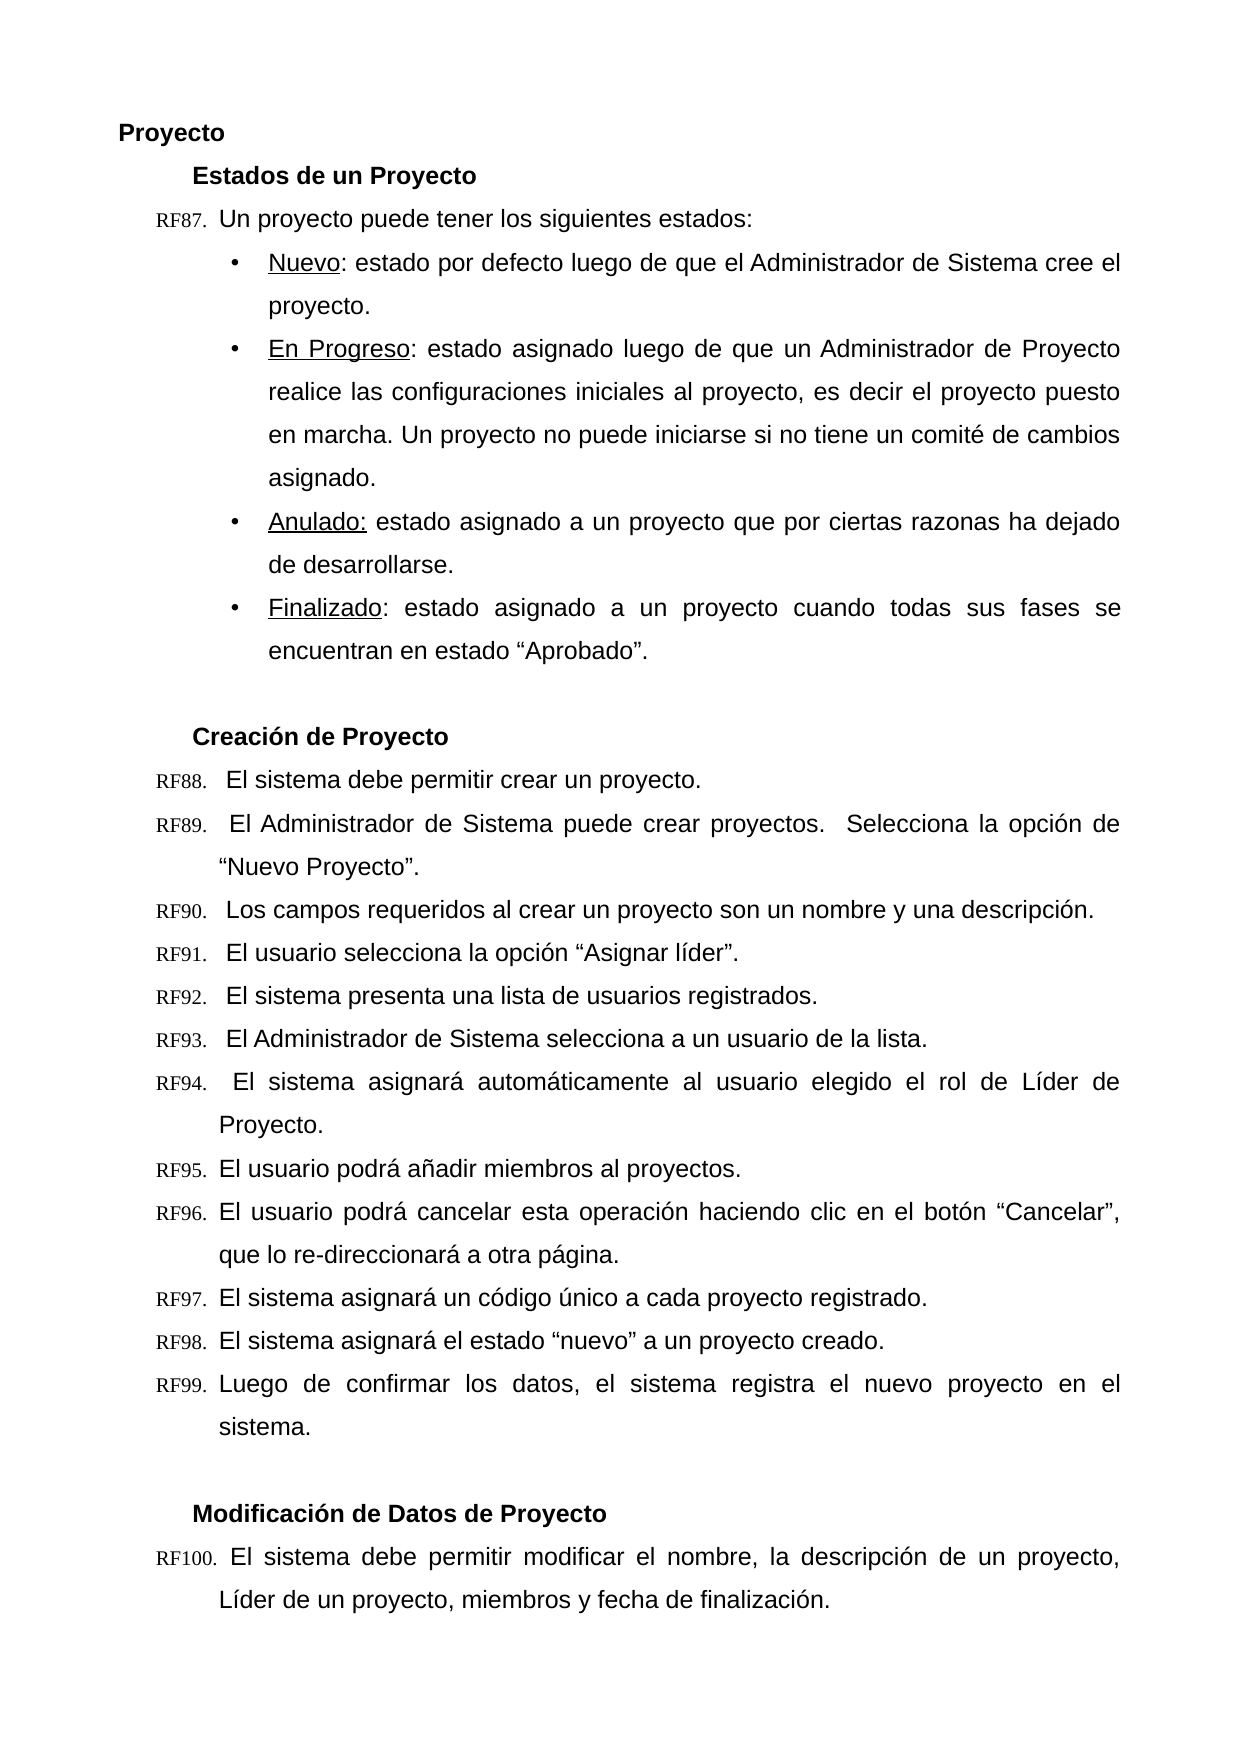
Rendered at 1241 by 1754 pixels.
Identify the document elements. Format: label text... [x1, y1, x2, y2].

text Proyecto [118, 118, 1122, 147]
list El sistema debe permitir modificar el nombre, la descripción de un proyecto, Líder de un proyecto, miembros y fecha de finalización. [156, 1542, 1122, 1613]
list El usuario podrá añadir miembros al proyectos. [156, 1153, 1122, 1182]
list En Progreso: estado asignado luego de que un Administrador de Proyecto realice las configuraciones iniciales al proyecto, es decir el proyecto puesto en marcha. Un proyecto no puede iniciarse si no tiene un comité de cambios asignado. [231, 334, 1122, 492]
list El Administrador de Sistema selecciona a un usuario de la lista. [156, 1024, 1122, 1053]
list El sistema asignará un código único a cada proyecto registrado. [156, 1283, 1122, 1312]
list Luego de confirmar los datos, el sistema registra el nuevo proyecto en el sistema. [156, 1369, 1122, 1441]
list Nuevo: estado por defecto luego de que el Administrador de Sistema cree el proyecto. [231, 247, 1122, 319]
list Los campos requeridos al crear un proyecto son un nombre y una descripción. [156, 895, 1122, 923]
list Finalizado: estado asignado a un proyecto cuando todas sus fases se encuentran en estado “Aprobado”. [231, 593, 1122, 665]
list El usuario podrá cancelar esta operación haciendo clic en el botón “Cancelar”, que lo re-direccionará a otra página. [156, 1197, 1122, 1268]
text Modificación de Datos de Proyecto [118, 1498, 1122, 1527]
list El sistema debe permitir crear un proyecto. [156, 765, 1122, 794]
list El sistema asignará automáticamente al usuario elegido el rol de Líder de Proyecto. [156, 1067, 1122, 1139]
list El usuario selecciona la opción “Asignar líder”. [156, 938, 1122, 967]
list Un proyecto puede tener los siguientes estados: [156, 204, 1122, 233]
list El sistema presenta una lista de usuarios registrados. [156, 981, 1122, 1010]
list El sistema asignará el estado “nuevo” a un proyecto creado. [156, 1326, 1122, 1355]
text Estados de un Proyecto [118, 161, 1122, 190]
text Creación de Proyecto [118, 722, 1122, 751]
list El Administrador de Sistema puede crear proyectos. Selecciona la opción de “Nuevo Proyecto”. [156, 808, 1122, 880]
list Anulado: estado asignado a un proyecto que por ciertas razonas ha dejado de desarrollarse. [231, 506, 1122, 578]
